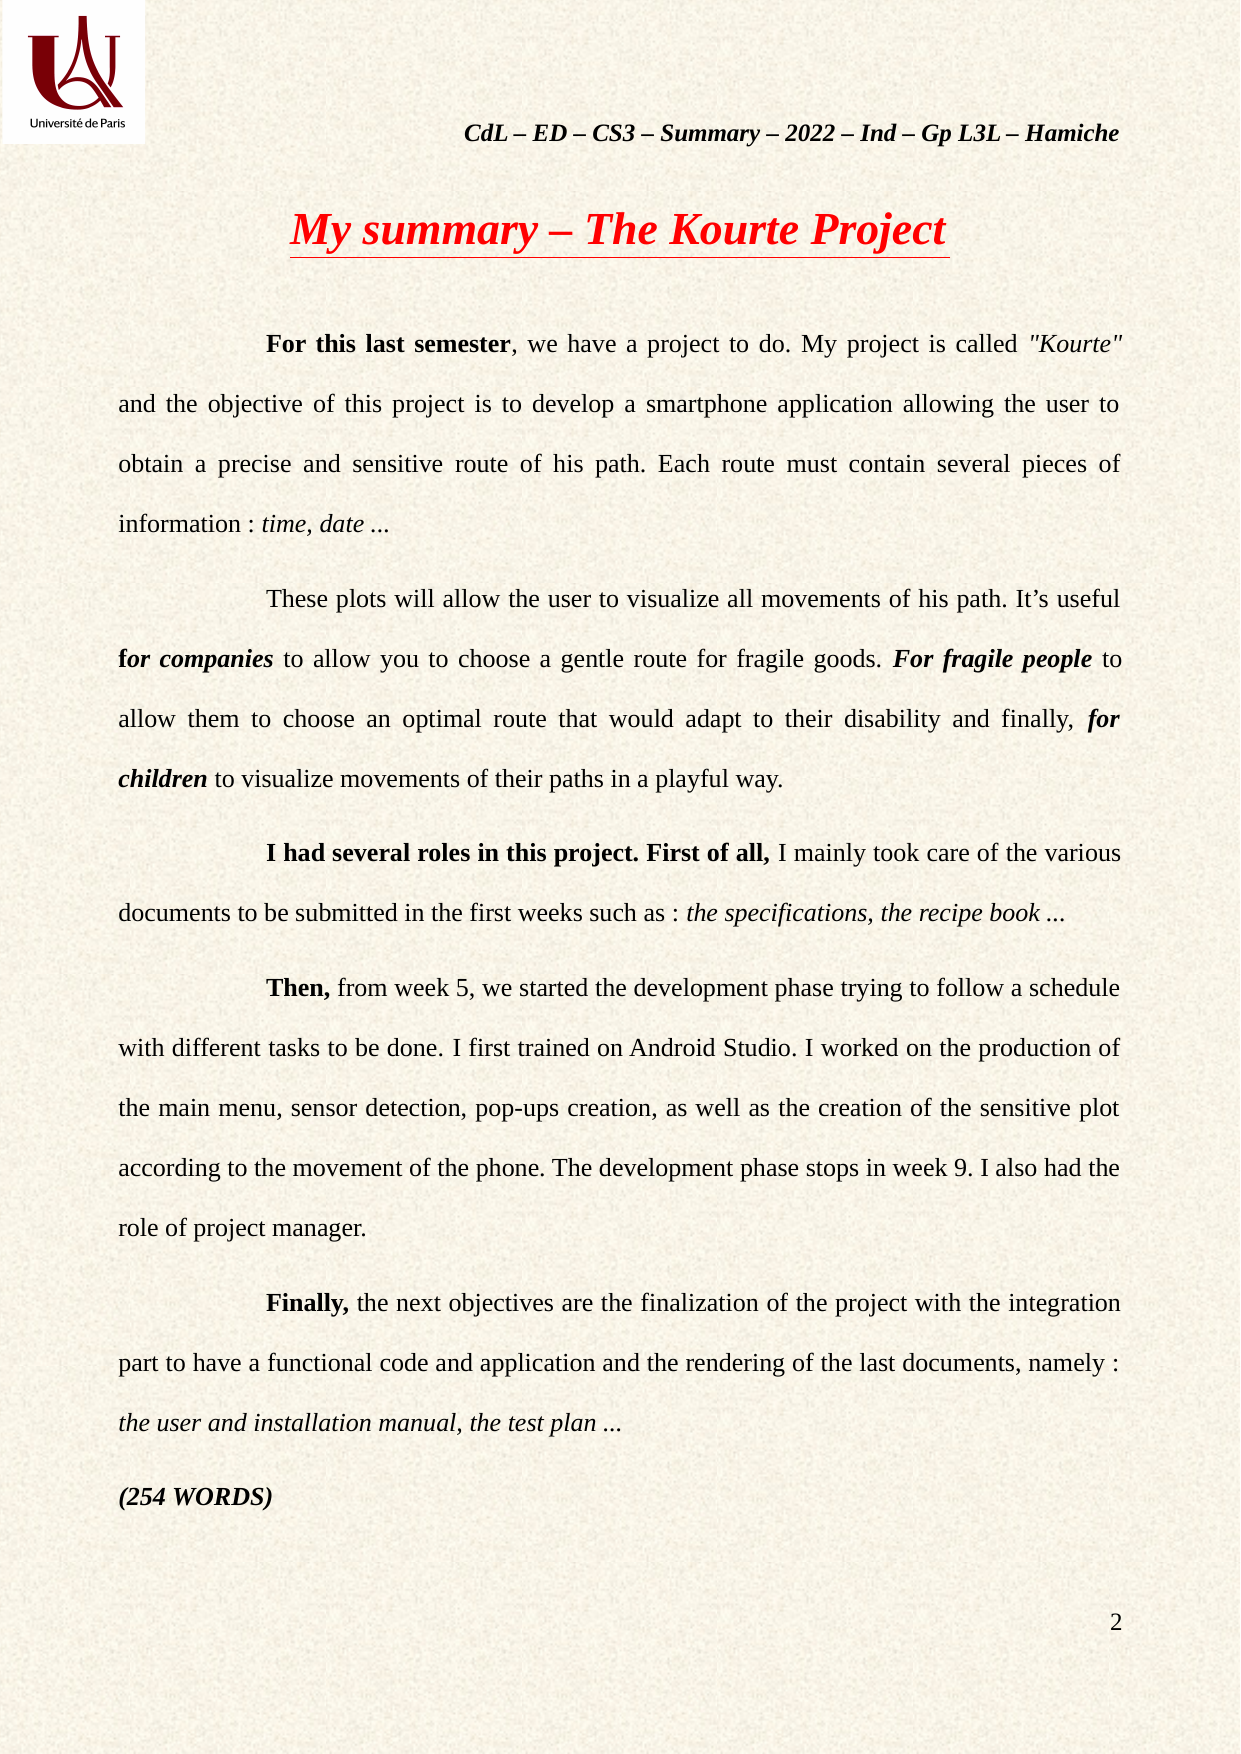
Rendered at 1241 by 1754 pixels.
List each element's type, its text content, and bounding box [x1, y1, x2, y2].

text For this last semester, we have a project to do. My project is called "Kourte" and the objective of this project is to develop a smartphone application allowing the user to obtain a precise and sensitive route of his path. Each route must contain several pieces of information : time, date ... [118, 328, 1122, 538]
picture [0, 0, 1241, 1754]
text Finally, the next objectives are the finalization of the project with the integration part to have a functional code and application and the rendering of the last documents, namely : the user and installation manual, the test plan ... [118, 1287, 1122, 1437]
text Then, from week 5, we started the development phase trying to follow a schedule with different tasks to be done. I first trained on Android Studio. I worked on the production of the main menu, sensor detection, pop-ups creation, as well as the creation of the sensitive plot according to the movement of the phone. The development phase stops in week 9. I also had the role of project manager. [118, 972, 1122, 1242]
text (254 WORDS) [118, 1481, 1122, 1511]
text I had several roles in this project. First of all, I mainly took care of the various documents to be submitted in the first weeks such as : the specifications, the recipe book ... [118, 837, 1122, 927]
text These plots will allow the user to visualize all movements of his path. It’s useful for companies to allow you to choose a gentle route for fragile goods. For fragile people to allow them to choose an optimal route that would adapt to their disability and finally, for children to visualize movements of their paths in a playful way. [118, 583, 1122, 793]
subtitle My summary – The Kourte Project [118, 201, 1122, 258]
